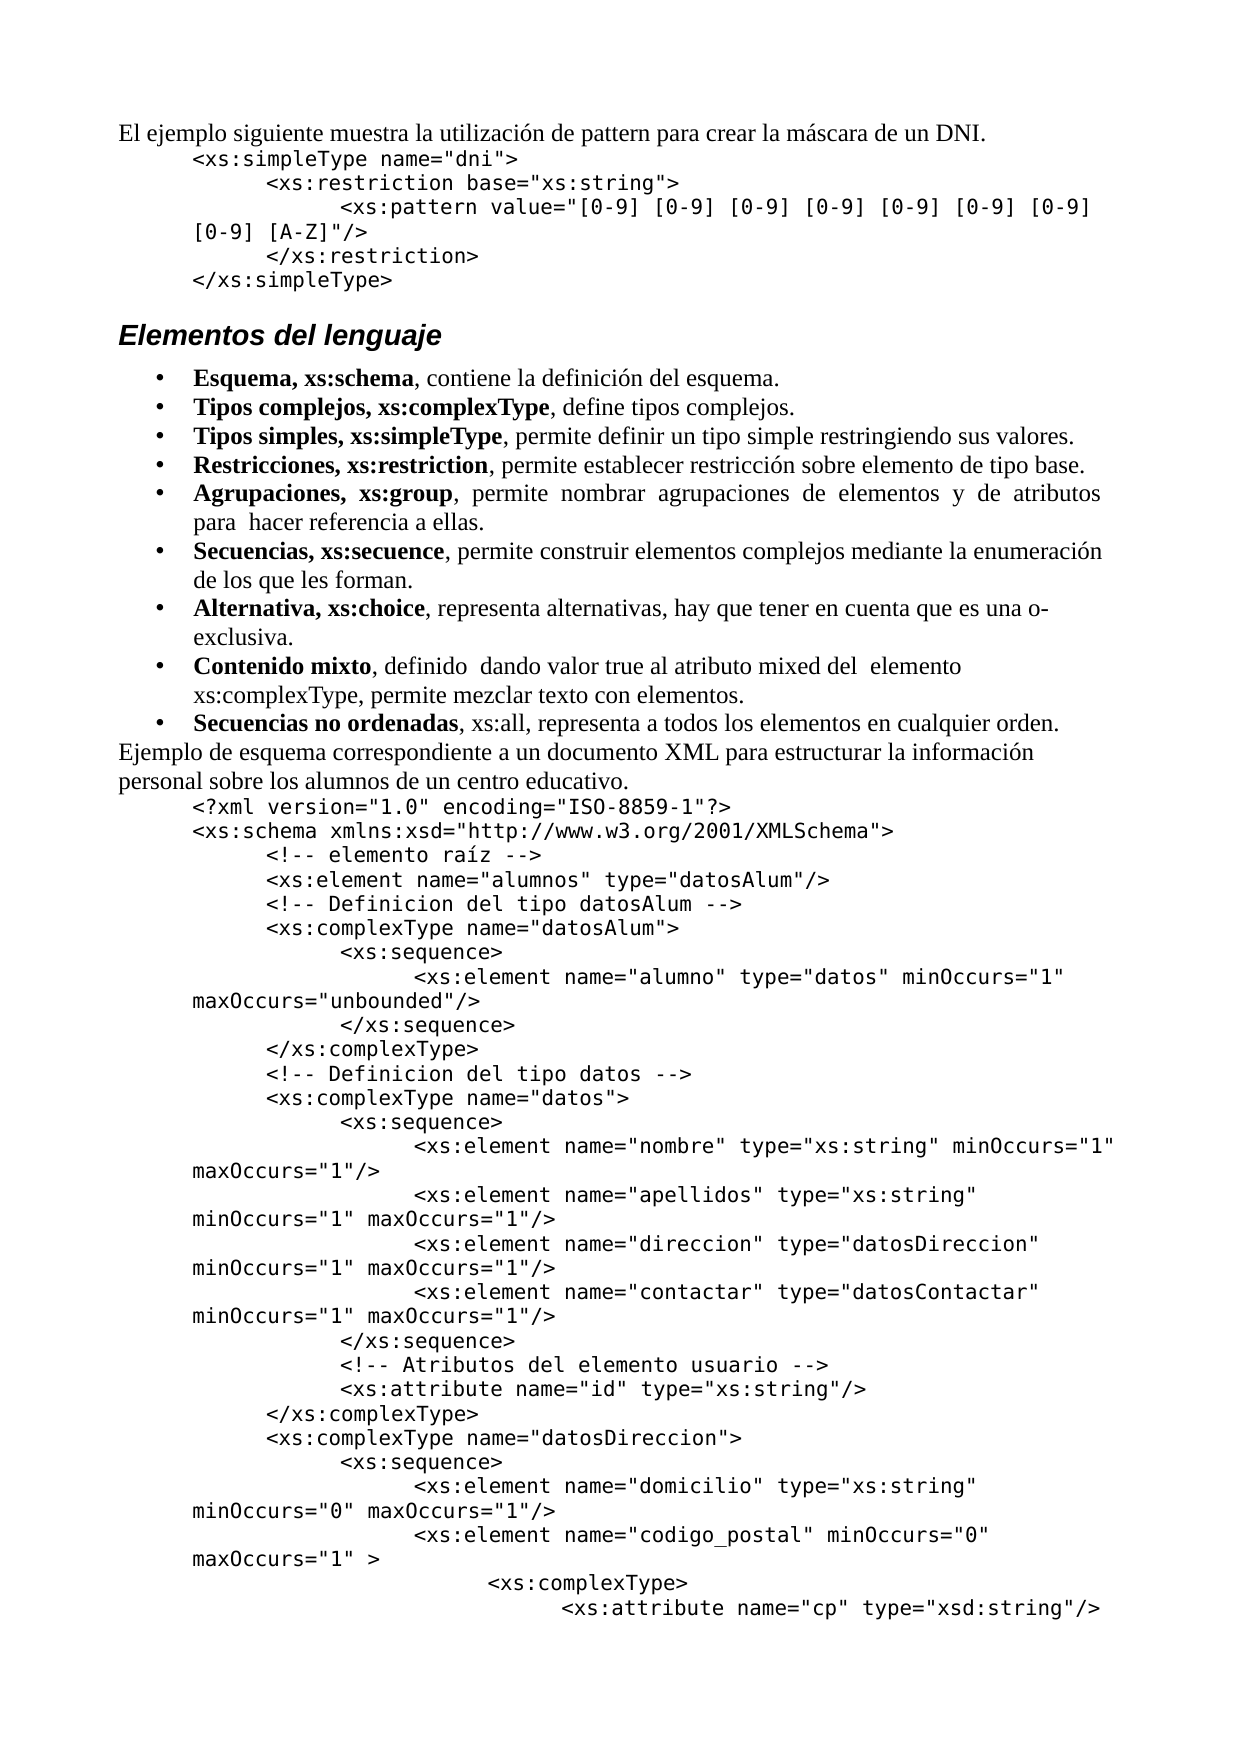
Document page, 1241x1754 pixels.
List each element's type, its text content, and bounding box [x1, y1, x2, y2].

list Agrupaciones, xs:group, permite nombrar agrupaciones de elementos y de atributos para hacer referencia a ellas. [156, 478, 1122, 536]
text <xs:restriction base="xs:string"> [192, 171, 1122, 195]
list Alternativa, xs:choice, representa alternativas, hay que tener en cuenta que es una o‐exclusiva. [156, 593, 1122, 651]
list Tipos complejos, xs:complexType, define tipos complejos. [156, 392, 1122, 421]
text <xs:element name="direccion" type="datosDireccion" minOccurs="1" maxOccurs="1"/> [192, 1232, 1122, 1280]
text </xs:complexType> [192, 1402, 1122, 1426]
text <!-- Definicion del tipo datosAlum --> [192, 892, 1122, 916]
text <xs:sequence> [192, 1110, 1122, 1134]
text <!-- Atributos del elemento usuario --> [192, 1353, 1122, 1377]
text <!-- elemento raíz --> [192, 843, 1122, 868]
text <xs:simpleType name="dni"> [192, 147, 1122, 171]
list Secuencias no ordenadas, xs:all, representa a todos los elementos en cualquier orden. [156, 708, 1122, 737]
list Contenido mixto, definido dando valor true al atributo mixed del elemento xs:complexType, permite mezclar texto con elementos. [156, 651, 1122, 708]
text <xs:element name="codigo_postal" minOccurs="0" maxOccurs="1" > [192, 1523, 1122, 1571]
text <xs:element name="contactar" type="datosContactar" minOccurs="1" maxOccurs="1"/> [192, 1280, 1122, 1329]
text </xs:simpleType> [192, 268, 1122, 292]
text <xs:sequence> [192, 1450, 1122, 1474]
text </xs:restriction> [192, 244, 1122, 268]
text <xs:complexType name="datosDireccion"> [192, 1426, 1122, 1450]
list Restricciones, xs:restriction, permite establecer restricción sobre elemento de tipo base. [156, 450, 1122, 478]
text <xs:element name="alumnos" type="datosAlum"/> [192, 868, 1122, 892]
text <xs:element name="nombre" type="xs:string" minOccurs="1" maxOccurs="1"/> [192, 1134, 1122, 1183]
text <xs:pattern value="[0-9] [0-9] [0-9] [0-9] [0-9] [0-9] [0-9] [0-9] [A-Z]"/> [192, 195, 1122, 244]
text <xs:element name="domicilio" type="xs:string" minOccurs="0" maxOccurs="1"/> [192, 1474, 1122, 1523]
text <xs:complexType> [192, 1571, 1122, 1596]
text <xs:element name="apellidos" type="xs:string" minOccurs="1" maxOccurs="1"/> [192, 1183, 1122, 1232]
text </xs:complexType> [192, 1037, 1122, 1062]
text <xs:element name="alumno" type="datos" minOccurs="1" maxOccurs="unbounded"/> [192, 965, 1122, 1013]
text <xs:complexType name="datosAlum"> [192, 916, 1122, 940]
text <xs:schema xmlns:xsd="http://www.w3.org/2001/XMLSchema"> [192, 819, 1122, 843]
text <xs:attribute name="cp" type="xsd:string"/> [192, 1596, 1122, 1620]
text </xs:sequence> [192, 1013, 1122, 1037]
list Tipos simples, xs:simpleType, permite definir un tipo simple restringiendo sus valores. [156, 421, 1122, 450]
text El ejemplo siguiente muestra la utilización de pattern para crear la máscara de un DNI. [118, 118, 1122, 147]
text <!-- Definicion del tipo datos --> [192, 1062, 1122, 1086]
text <xs:attribute name="id" type="xs:string"/> [192, 1377, 1122, 1402]
subtitle Elementos del lenguaje [118, 317, 1122, 351]
list Secuencias, xs:secuence, permite construir elementos complejos mediante la enumeración de los que les forman. [156, 536, 1122, 593]
list Esquema, xs:schema, contiene la definición del esquema. [156, 363, 1122, 392]
text <xs:complexType name="datos"> [192, 1086, 1122, 1110]
text </xs:sequence> [192, 1329, 1122, 1353]
text Ejemplo de esquema correspondiente a un documento XML para estructurar la información personal sobre los alumnos de un centro educativo. [118, 737, 1122, 795]
text <xs:sequence> [192, 940, 1122, 965]
text <?xml version="1.0" encoding="ISO-8859-1"?> [192, 795, 1122, 819]
